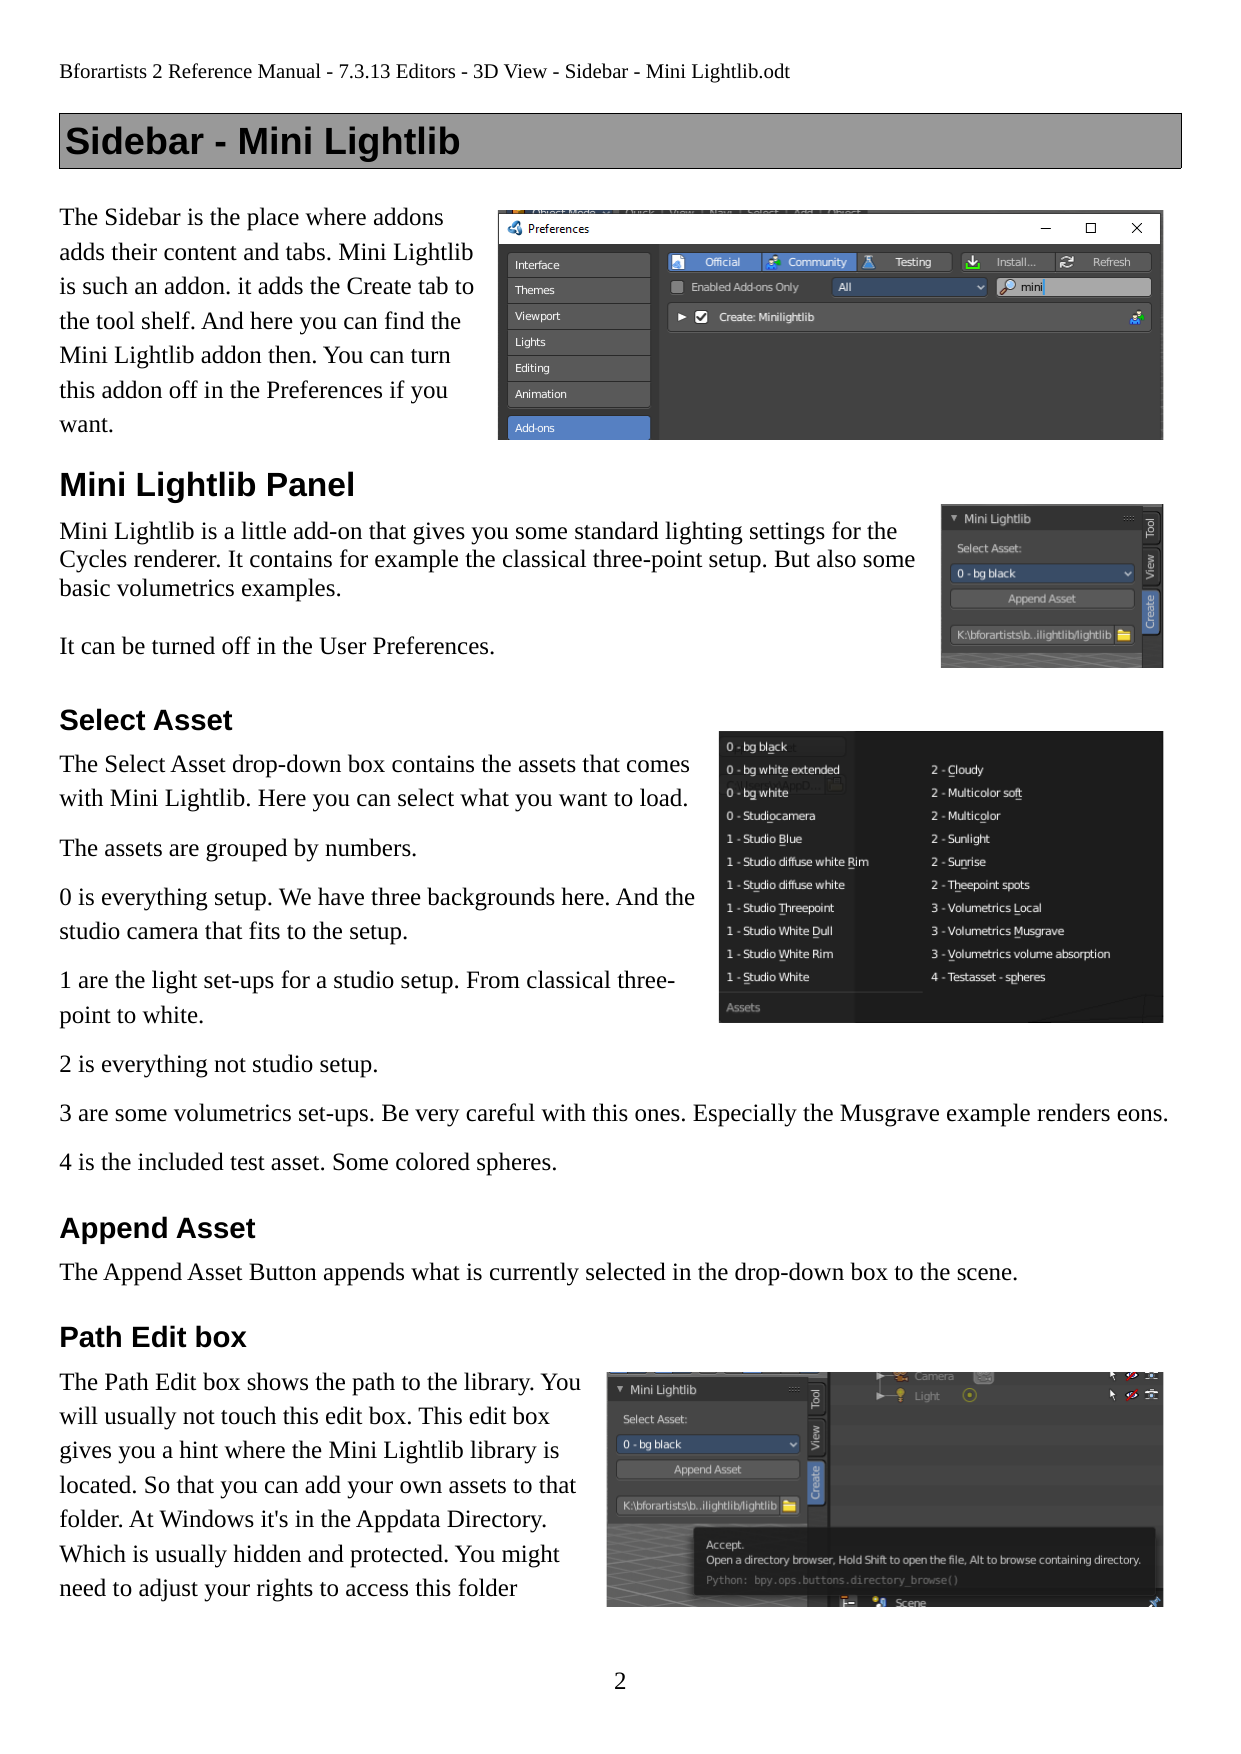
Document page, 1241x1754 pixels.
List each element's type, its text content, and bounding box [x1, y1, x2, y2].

text The assets are grouped by numbers. [59, 833, 718, 861]
text 1 are the light set-ups for a studio setup. From classical three-point to white. [59, 965, 1181, 1028]
text 2 is everything not studio setup. [59, 1049, 1181, 1077]
picture [497, 210, 1164, 440]
table_header Sidebar - Mini Lightlib [60, 114, 1181, 168]
subtitle Mini Lightlib Panel [59, 464, 1181, 503]
picture [940, 504, 1164, 668]
subtitle Select Asset [59, 703, 1181, 737]
subtitle Append Asset [59, 1211, 1181, 1244]
subtitle Path Edit box [59, 1320, 1181, 1354]
text 0 is everything setup. We have three backgrounds here. And the studio camera that fits to the setup. [59, 882, 718, 945]
picture [606, 1372, 1164, 1607]
picture [718, 731, 1164, 1023]
text Mini Lightlib is a little add-on that gives you some standard lighting settings for the Cycles renderer. It contains for example the classical three-point setup. But also some basic volumetrics examples. [59, 516, 940, 602]
text It can be turned off in the User Preferences. [59, 631, 940, 659]
text The Sidebar is the place where addons adds their content and tabs. Mini Lightlib is such an addon. it adds the Create tab to the tool shelf. And here you can find the Mini Lightlib addon then. You can turn this addon off in the Preferences if you want. [59, 202, 1181, 438]
text The Path Edit box shows the path to the library. You will usually not touch this edit box. This edit box gives you a hint where the Mini Lightlib library is located. So that you can add your own assets to that folder. At Windows it's in the Appdata Directory. Which is usually hidden and protected. You might need to adjust your rights to access this folder [59, 1367, 1181, 1602]
text The Select Asset drop-down box contains the assets that comes with Mini Lightlib. Here you can select what you want to load. [59, 749, 718, 812]
text 3 are some volumetrics set-ups. Be very careful with this ones. Especially the Musgrave example renders eons. [59, 1098, 1181, 1127]
text The Append Asset Button appends what is currently selected in the drop-down box to the scene. [59, 1257, 1181, 1286]
text 4 is the included test asset. Some colored spheres. [59, 1147, 1181, 1176]
